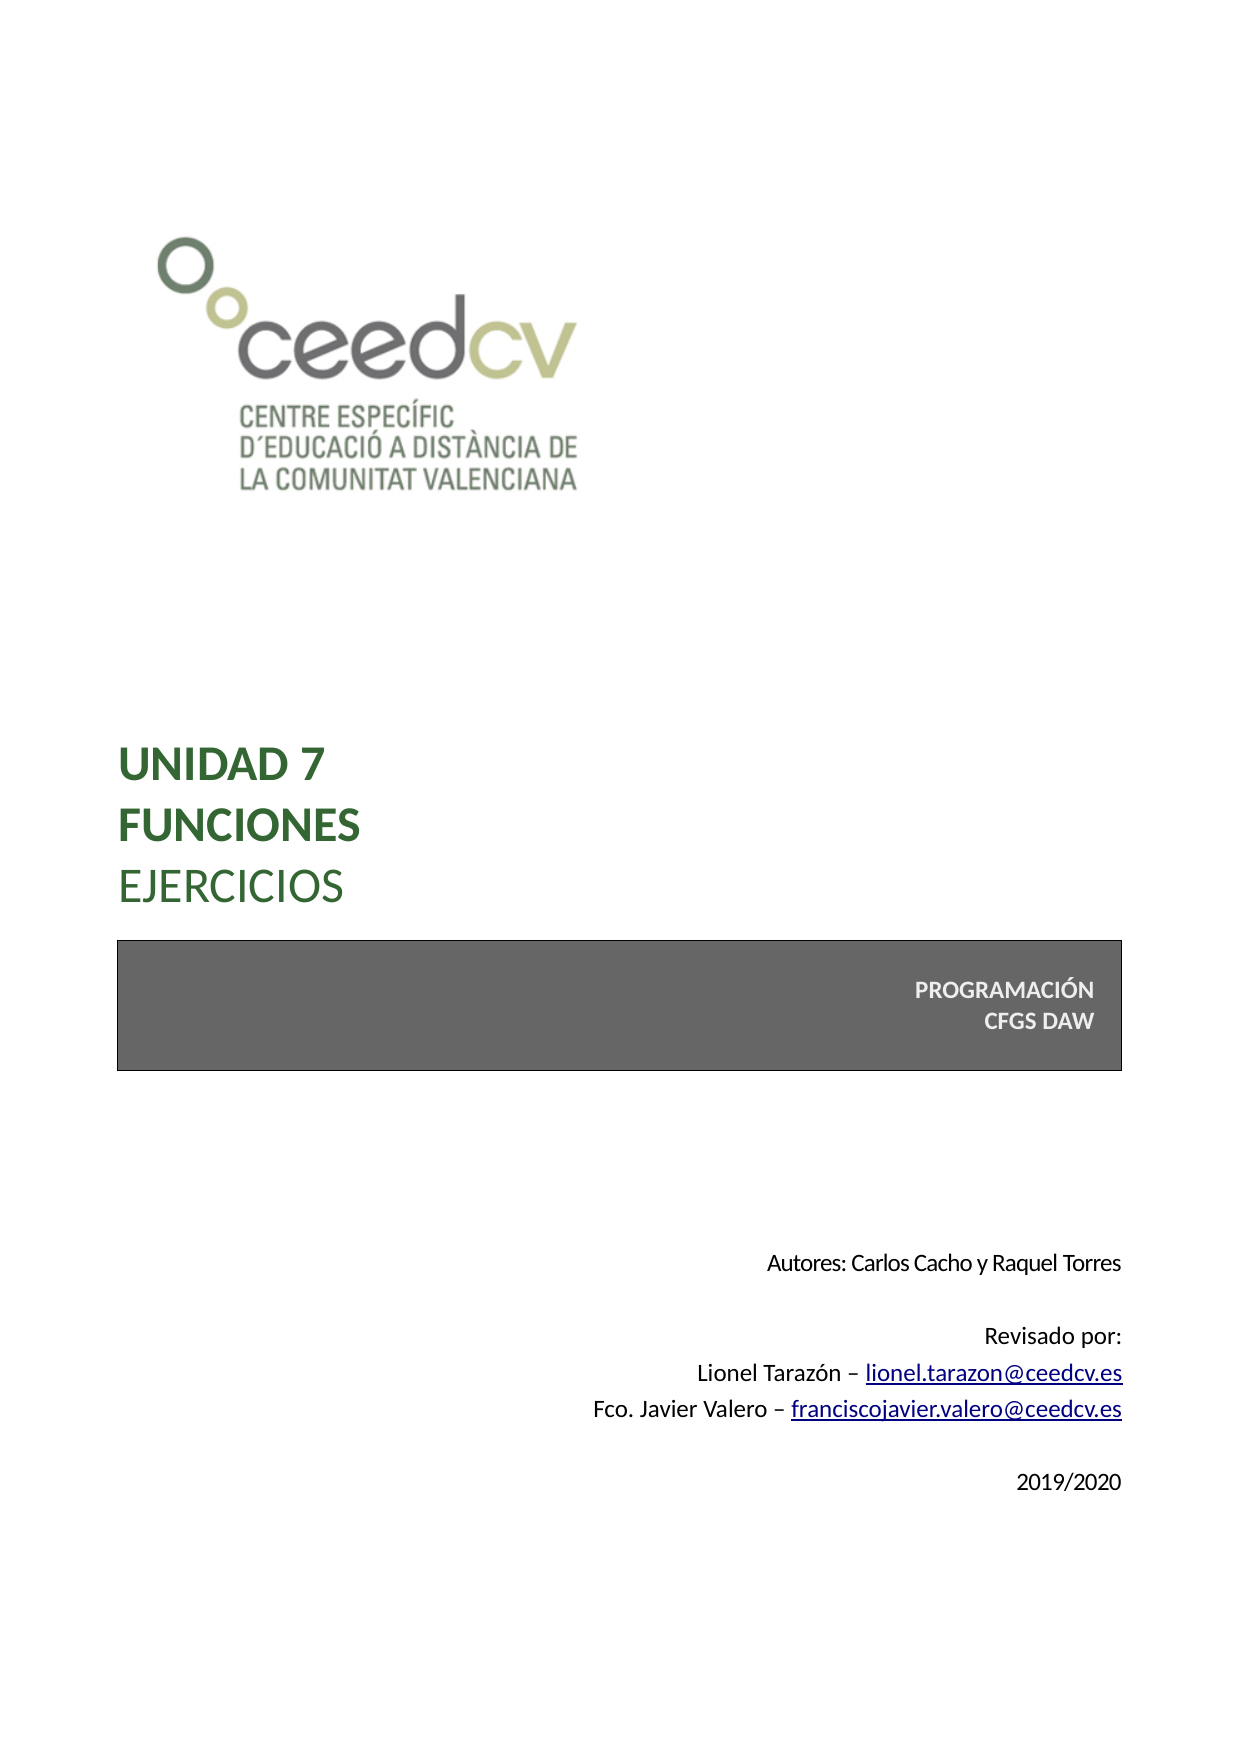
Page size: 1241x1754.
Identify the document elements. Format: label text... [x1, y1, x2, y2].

picture [118, 209, 681, 519]
text Revisado por: [231, 1321, 1122, 1351]
text funciones [118, 793, 1122, 854]
text CFGS DAW [121, 1005, 1094, 1036]
text UNIDAD 7 [118, 732, 1122, 793]
text Lionel Tarazón – lionel.tarazon@ceedcv.es [231, 1357, 1122, 1387]
text ejercicios [118, 854, 1122, 915]
text Fco. Javier Valero – franciscojavier.valero@ceedcv.es [231, 1393, 1122, 1424]
text 2019/2020 [118, 1466, 1122, 1497]
text Autores: Carlos Cacho y Raquel Torres [118, 1248, 1122, 1278]
text PROGRAMACIÓN [121, 974, 1094, 1005]
